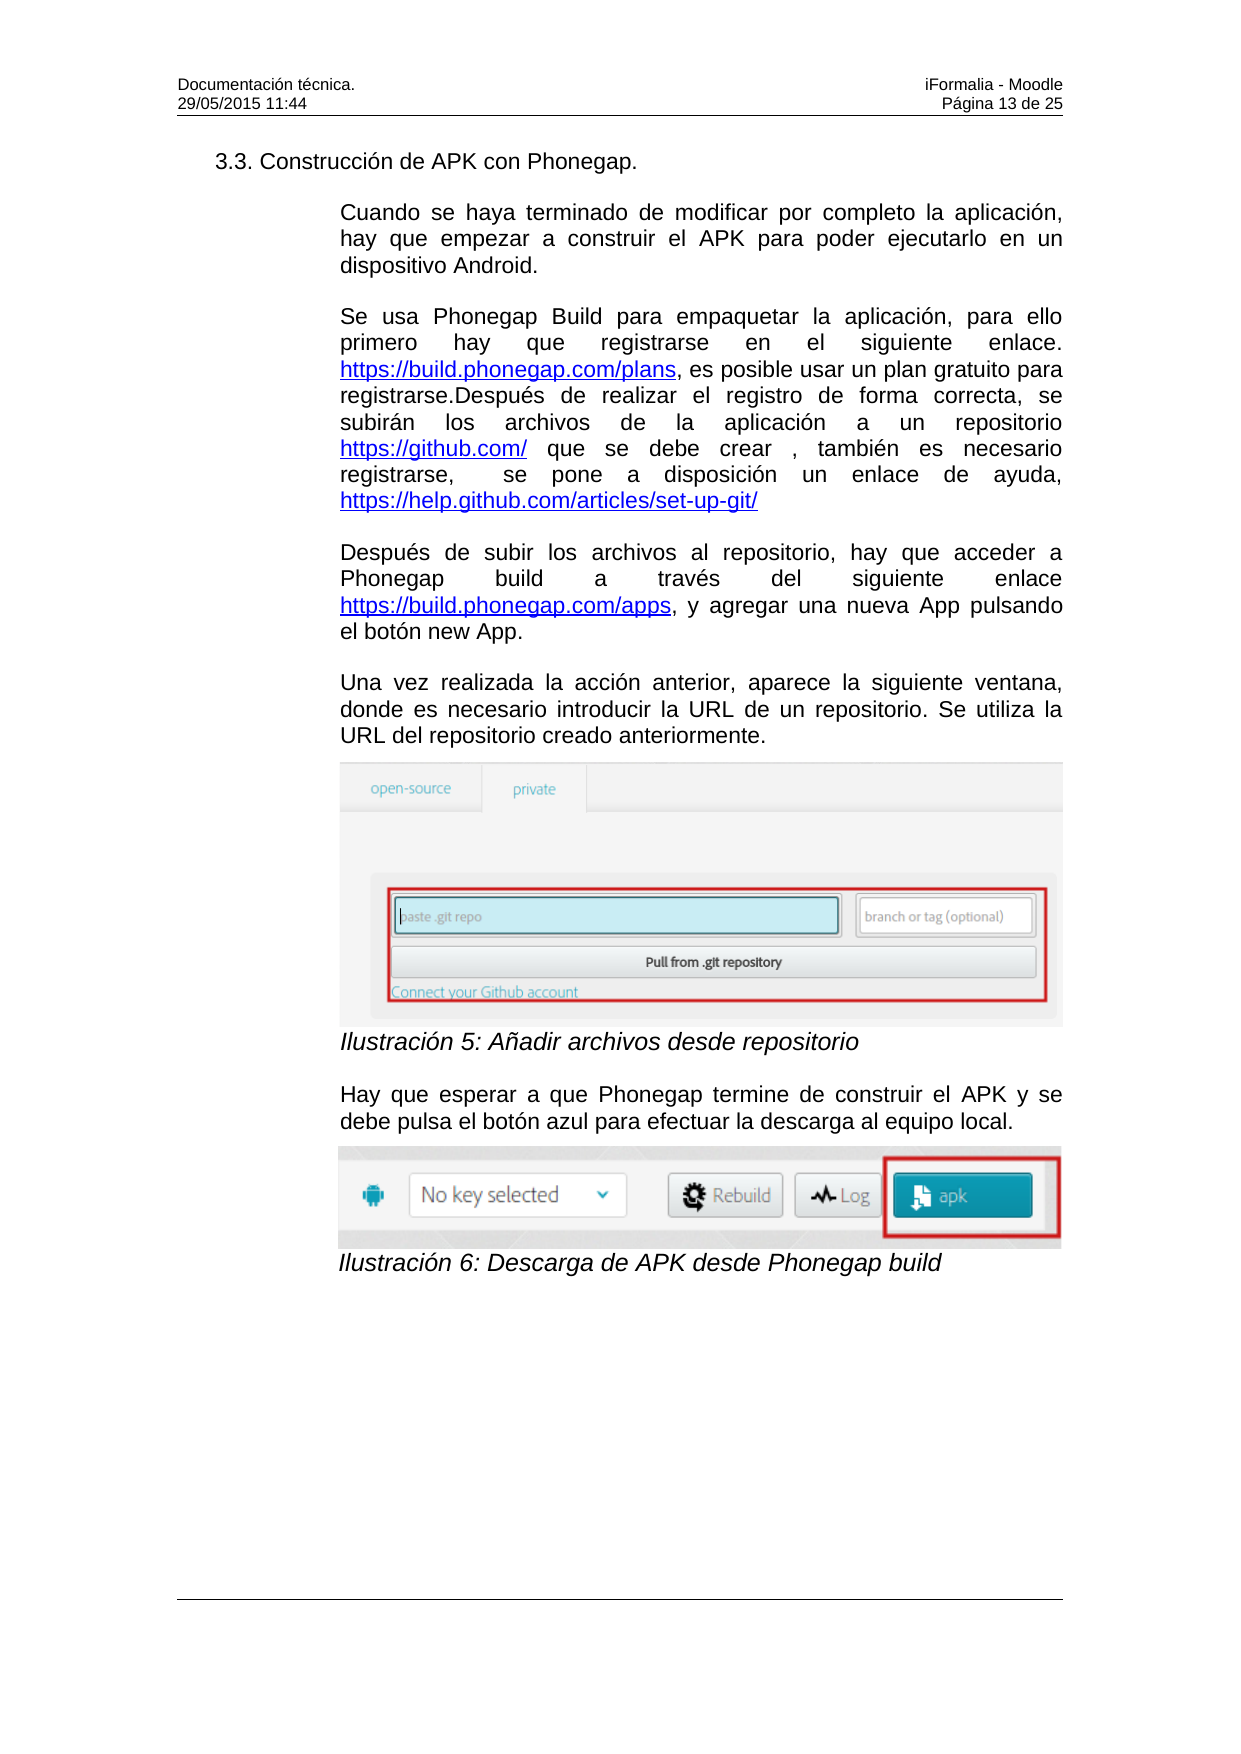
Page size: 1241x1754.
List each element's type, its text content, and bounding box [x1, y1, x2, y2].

text Después de subir los archivos al repositorio, hay que acceder a Phonegap build a través del siguiente enlace https://build.phonegap.com/apps, y agregar una nueva App pulsando el botón new App. [340, 539, 1063, 644]
text Ilustración 6: Descarga de APK desde Phonegap build [338, 1249, 1061, 1277]
text Ilustración 5: Añadir archivos desde repositorio [340, 1027, 1063, 1056]
text Se usa Phonegap Build para empaquetar la aplicación, para ello primero hay que registrarse en el siguiente enlace. https://build.phonegap.com/plans, es posible usar un plan gratuito para registrarse.Después de realizar el registro de forma correcta, se subirán los archivos de la aplicación a un repositorio https://github.com/ que se debe crear , también es necesario registrarse, se pone a disposición un enlace de ayuda, https://help.github.com/articles/set-up-git/ [340, 303, 1063, 514]
picture [338, 1146, 1062, 1249]
text Una vez realizada la acción anterior, aparece la siguiente ventana, donde es necesario introducir la URL de un repositorio. Se utiliza la URL del repositorio creado anteriormente. [340, 669, 1063, 748]
text Hay que esperar a que Phonegap termine de construir el APK y se debe pulsa el botón azul para efectuar la descarga al equipo local. [340, 1081, 1063, 1134]
text Cuando se haya terminado de modificar por completo la aplicación, hay que empezar a construir el APK para poder ejecutarlo en un dispositivo Android. [340, 199, 1063, 278]
picture [339, 762, 1063, 1027]
subtitle Construcción de APK con Phonegap. [215, 148, 1063, 174]
